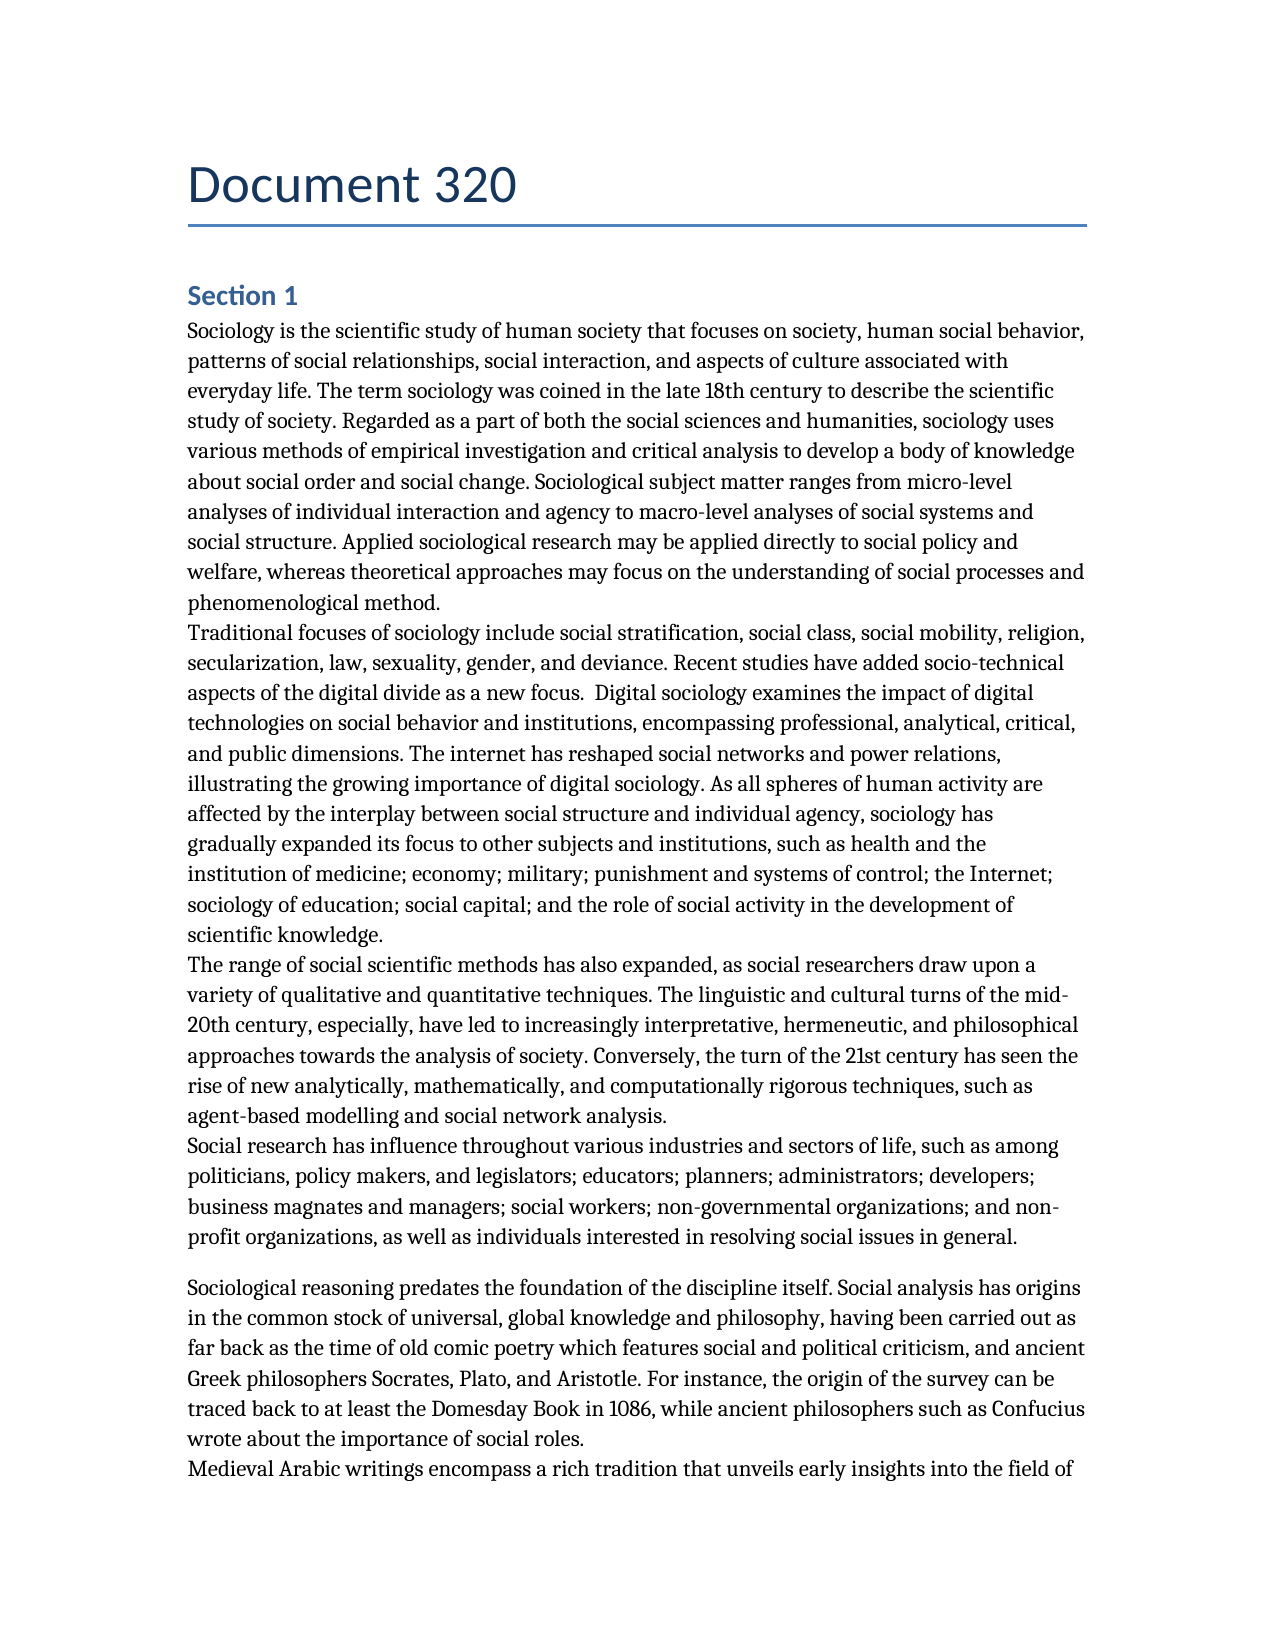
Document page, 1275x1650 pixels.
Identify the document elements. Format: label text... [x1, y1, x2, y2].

title Document 320 [187, 150, 1087, 227]
text Sociological reasoning predates the foundation of the discipline itself. Social analysis has origins in the common stock of universal, global knowledge and philosophy, having been carried out as far back as the time of old comic poetry which features social and political criticism, and ancient Greek philosophers Socrates, Plato, and Aristotle. For instance, the origin of the survey can be traced back to at least the Domesday Book in 1086, while ancient philosophers such as Confucius wrote about the importance of social roles. Medieval Arabic writings encompass a rich tradition that unveils early insights into the field of [187, 1275, 1087, 1482]
subtitle Section 1 [187, 277, 1087, 312]
text Sociology is the scientific study of human society that focuses on society, human social behavior, patterns of social relationships, social interaction, and aspects of culture associated with everyday life. The term sociology was coined in the late 18th century to describe the scientific study of society. Regarded as a part of both the social sciences and humanities, sociology uses various methods of empirical investigation and critical analysis to develop a body of knowledge about social order and social change. Sociological subject matter ranges from micro-level analyses of individual interaction and agency to macro-level analyses of social systems and social structure. Applied sociological research may be applied directly to social policy and welfare, whereas theoretical approaches may focus on the understanding of social processes and phenomenological method. Traditional focuses of sociology include social stratification, social class, social mobility, religion, secularization, law, sexuality, gender, and deviance. Recent studies have added socio-technical aspects of the digital divide as a new focus. Digital sociology examines the impact of digital technologies on social behavior and institutions, encompassing professional, analytical, critical, and public dimensions. The internet has reshaped social networks and power relations, illustrating the growing importance of digital sociology. As all spheres of human activity are affected by the interplay between social structure and individual agency, sociology has gradually expanded its focus to other subjects and institutions, such as health and the institution of medicine; economy; military; punishment and systems of control; the Internet; sociology of education; social capital; and the role of social activity in the development of scientific knowledge. The range of social scientific methods has also expanded, as social researchers draw upon a variety of qualitative and quantitative techniques. The linguistic and cultural turns of the mid-20th century, especially, have led to increasingly interpretative, hermeneutic, and philosophical approaches towards the analysis of society. Conversely, the turn of the 21st century has seen the rise of new analytically, mathematically, and computationally rigorous techniques, such as agent-based modelling and social network analysis. Social research has influence throughout various industries and sectors of life, such as among politicians, policy makers, and legislators; educators; planners; administrators; developers; business magnates and managers; social workers; non-governmental organizations; and non-profit organizations, as well as individuals interested in resolving social issues in general. [187, 317, 1087, 1250]
